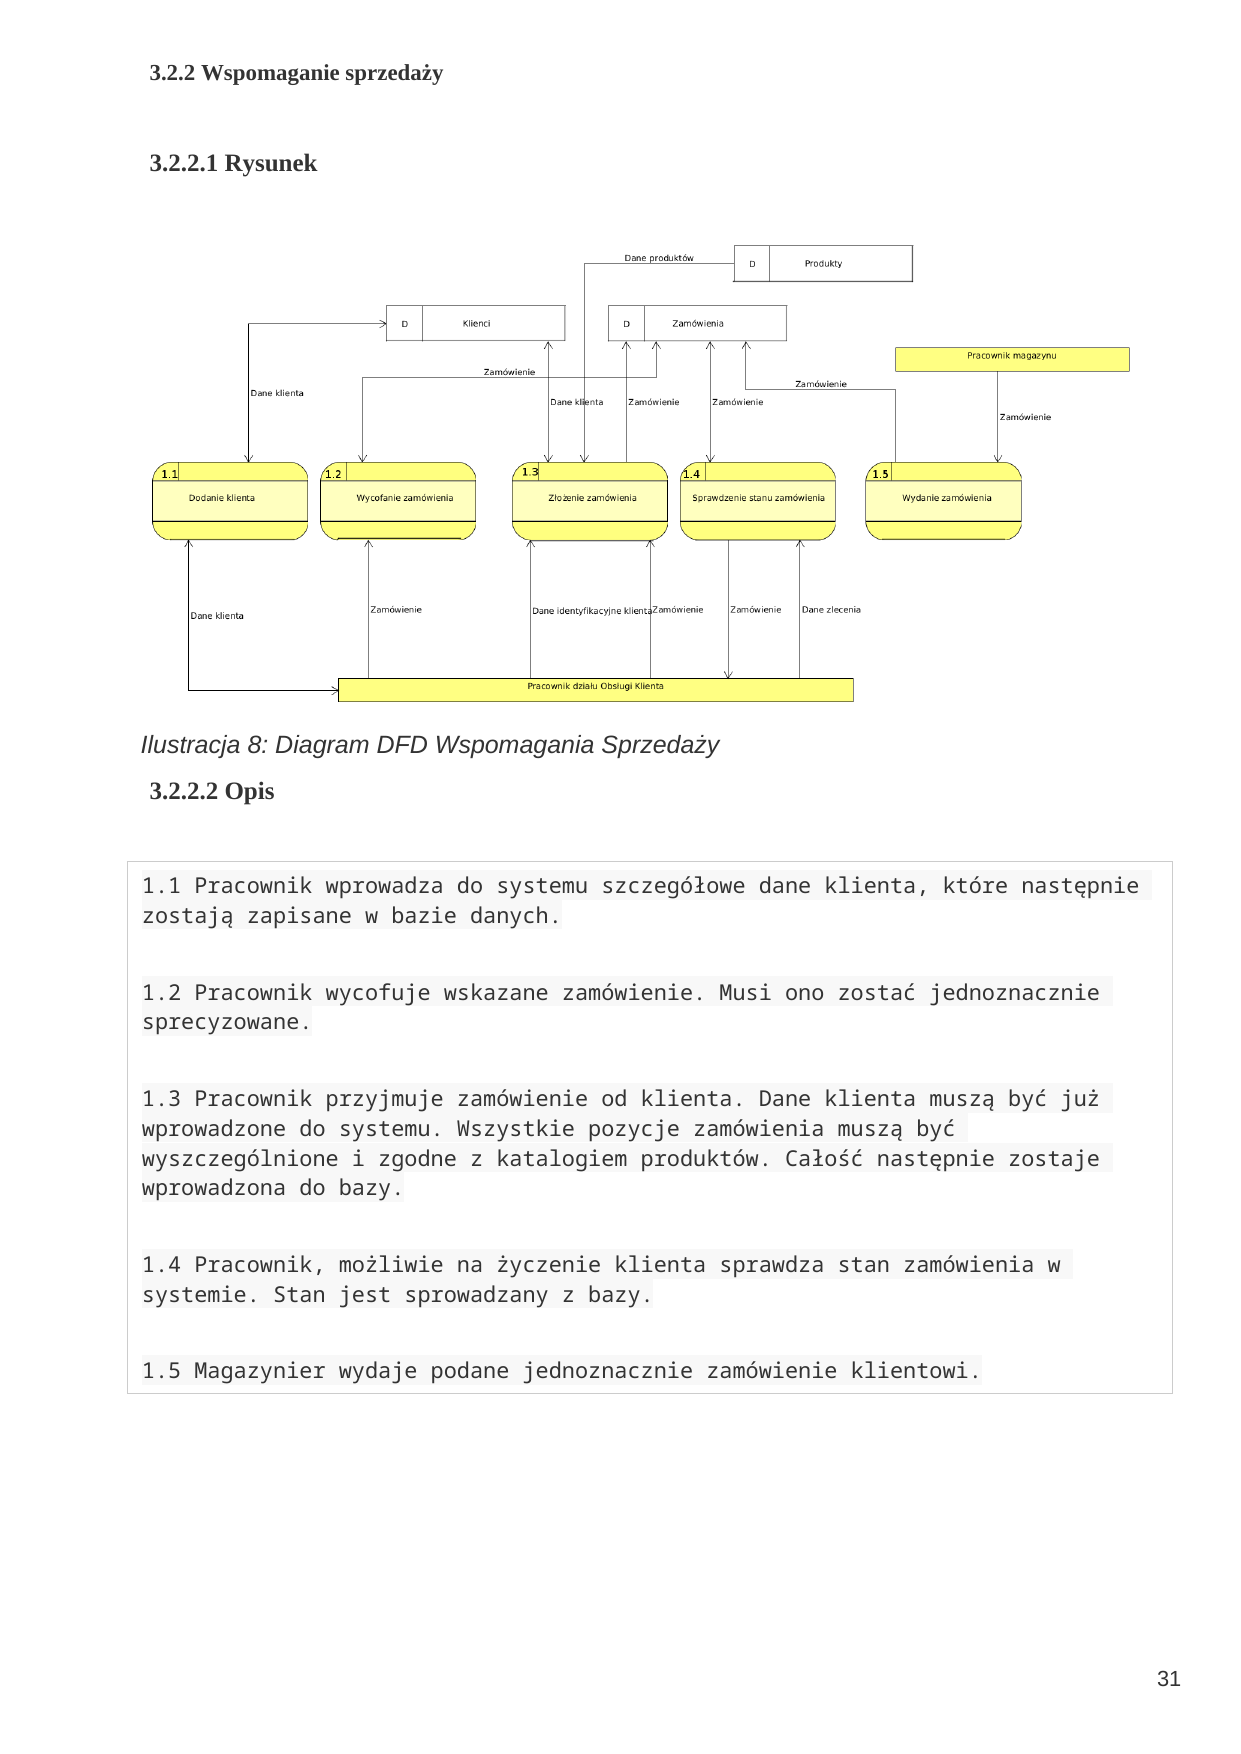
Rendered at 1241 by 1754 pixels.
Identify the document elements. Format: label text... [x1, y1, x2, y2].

subtitle 3.2.2.2 Opis [149, 241, 1150, 805]
text 1.1 Pracownik wprowadza do systemu szczegółowe dane klienta, które następnie zostają zapisane w bazie danych. [128, 862, 1172, 929]
text 1.5 Magazynier wydaje podane jednoznacznie zamówienie klientowi. [128, 1347, 1172, 1393]
text 1.2 Pracownik wycofuje wskazane zamówienie. Musi ono zostać jednoznacznie sprecyzowane. [128, 968, 1172, 1036]
text 1.4 Pracownik, możliwie na życzenie klienta sprawdza stan zamówienia w systemie. Stan jest sprowadzany z bazy. [128, 1240, 1172, 1308]
text Ilustracja 8: Diagram DFD Wspomagania Sprzedaży [140, 714, 1141, 759]
subtitle 3.2.2.2 Opis [140, 222, 1141, 234]
picture [140, 234, 1141, 714]
subtitle 3.2.2 Wspomaganie sprzedaży [149, 59, 1150, 85]
text 1.3 Pracownik przyjmuje zamówienie od klienta. Dane klienta muszą być już wprowadzone do systemu. Wszystkie pozycje zamówienia muszą być wyszczególnione i zgodne z katalogiem produktów. Całość następnie zostaje wprowadzona do bazy. [128, 1074, 1172, 1202]
subtitle 3.2.2.1 Rysunek [149, 148, 1150, 177]
